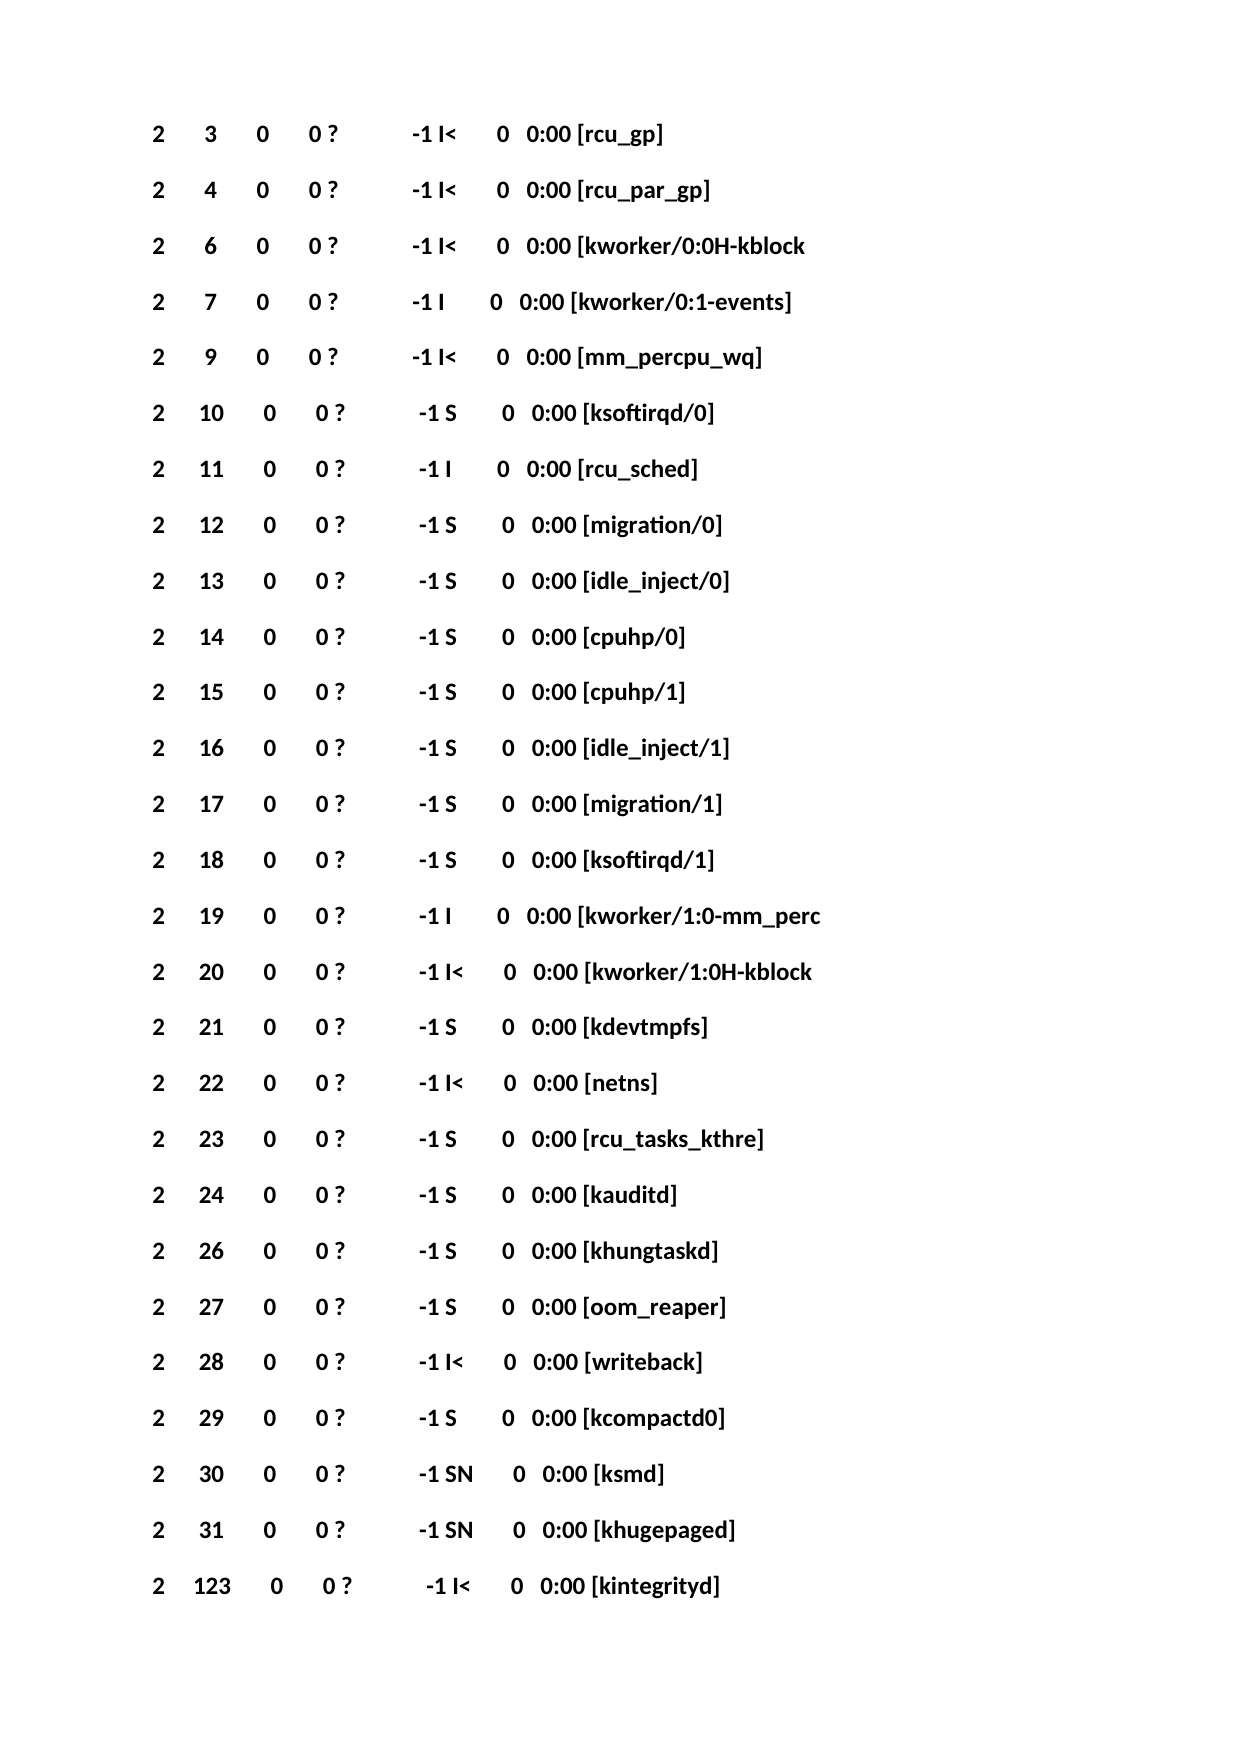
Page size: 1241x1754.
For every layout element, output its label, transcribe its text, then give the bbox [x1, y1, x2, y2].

text 2 27 0 0 ? -1 S 0 0:00 [oom_reaper] [118, 1291, 1122, 1321]
text 2 11 0 0 ? -1 I 0 0:00 [rcu_sched] [118, 453, 1122, 484]
text 2 29 0 0 ? -1 S 0 0:00 [kcompactd0] [118, 1402, 1122, 1433]
text 2 22 0 0 ? -1 I< 0 0:00 [netns] [118, 1067, 1122, 1098]
text 2 9 0 0 ? -1 I< 0 0:00 [mm_percpu_wq] [118, 341, 1122, 372]
text 2 123 0 0 ? -1 I< 0 0:00 [kintegrityd] [118, 1570, 1122, 1600]
text 2 10 0 0 ? -1 S 0 0:00 [ksoftirqd/0] [118, 397, 1122, 428]
text 2 14 0 0 ? -1 S 0 0:00 [cpuhp/0] [118, 621, 1122, 651]
text 2 19 0 0 ? -1 I 0 0:00 [kworker/1:0-mm_perc [118, 900, 1122, 930]
text 2 3 0 0 ? -1 I< 0 0:00 [rcu_gp] [118, 118, 1122, 149]
text 2 7 0 0 ? -1 I 0 0:00 [kworker/0:1-events] [118, 286, 1122, 316]
text 2 4 0 0 ? -1 I< 0 0:00 [rcu_par_gp] [118, 174, 1122, 204]
text 2 12 0 0 ? -1 S 0 0:00 [migration/0] [118, 509, 1122, 539]
text 2 24 0 0 ? -1 S 0 0:00 [kauditd] [118, 1179, 1122, 1209]
text 2 6 0 0 ? -1 I< 0 0:00 [kworker/0:0H-kblock [118, 230, 1122, 260]
text 2 15 0 0 ? -1 S 0 0:00 [cpuhp/1] [118, 676, 1122, 707]
text 2 23 0 0 ? -1 S 0 0:00 [rcu_tasks_kthre] [118, 1123, 1122, 1154]
text 2 26 0 0 ? -1 S 0 0:00 [khungtaskd] [118, 1235, 1122, 1265]
text 2 17 0 0 ? -1 S 0 0:00 [migration/1] [118, 788, 1122, 819]
text 2 13 0 0 ? -1 S 0 0:00 [idle_inject/0] [118, 565, 1122, 595]
text 2 31 0 0 ? -1 SN 0 0:00 [khugepaged] [118, 1514, 1122, 1544]
text 2 21 0 0 ? -1 S 0 0:00 [kdevtmpfs] [118, 1011, 1122, 1042]
text 2 16 0 0 ? -1 S 0 0:00 [idle_inject/1] [118, 732, 1122, 763]
text 2 28 0 0 ? -1 I< 0 0:00 [writeback] [118, 1346, 1122, 1377]
text 2 18 0 0 ? -1 S 0 0:00 [ksoftirqd/1] [118, 844, 1122, 874]
text 2 20 0 0 ? -1 I< 0 0:00 [kworker/1:0H-kblock [118, 956, 1122, 986]
text 2 30 0 0 ? -1 SN 0 0:00 [ksmd] [118, 1458, 1122, 1489]
